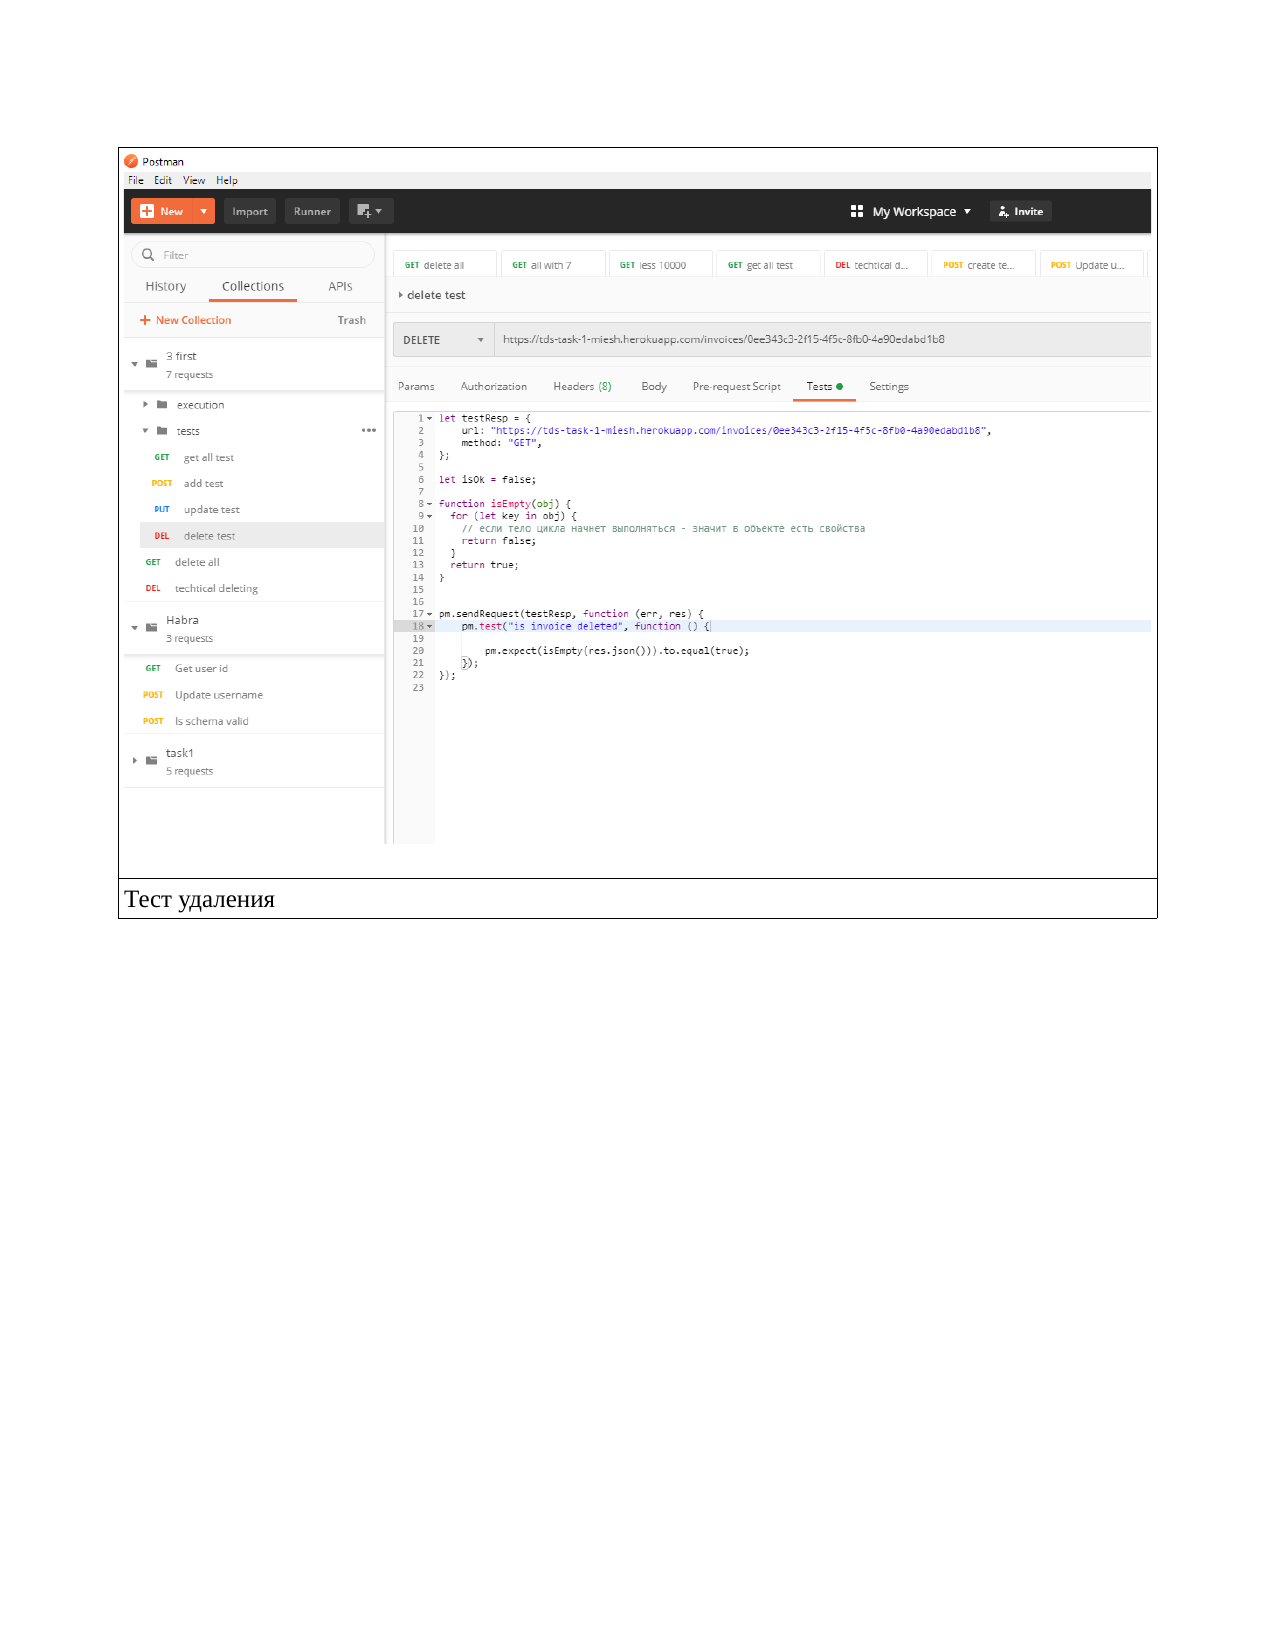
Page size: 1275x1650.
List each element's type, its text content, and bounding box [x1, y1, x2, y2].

table_header [119, 148, 1157, 878]
table_cell Тест удаления [119, 879, 1157, 918]
picture [123, 152, 1152, 844]
